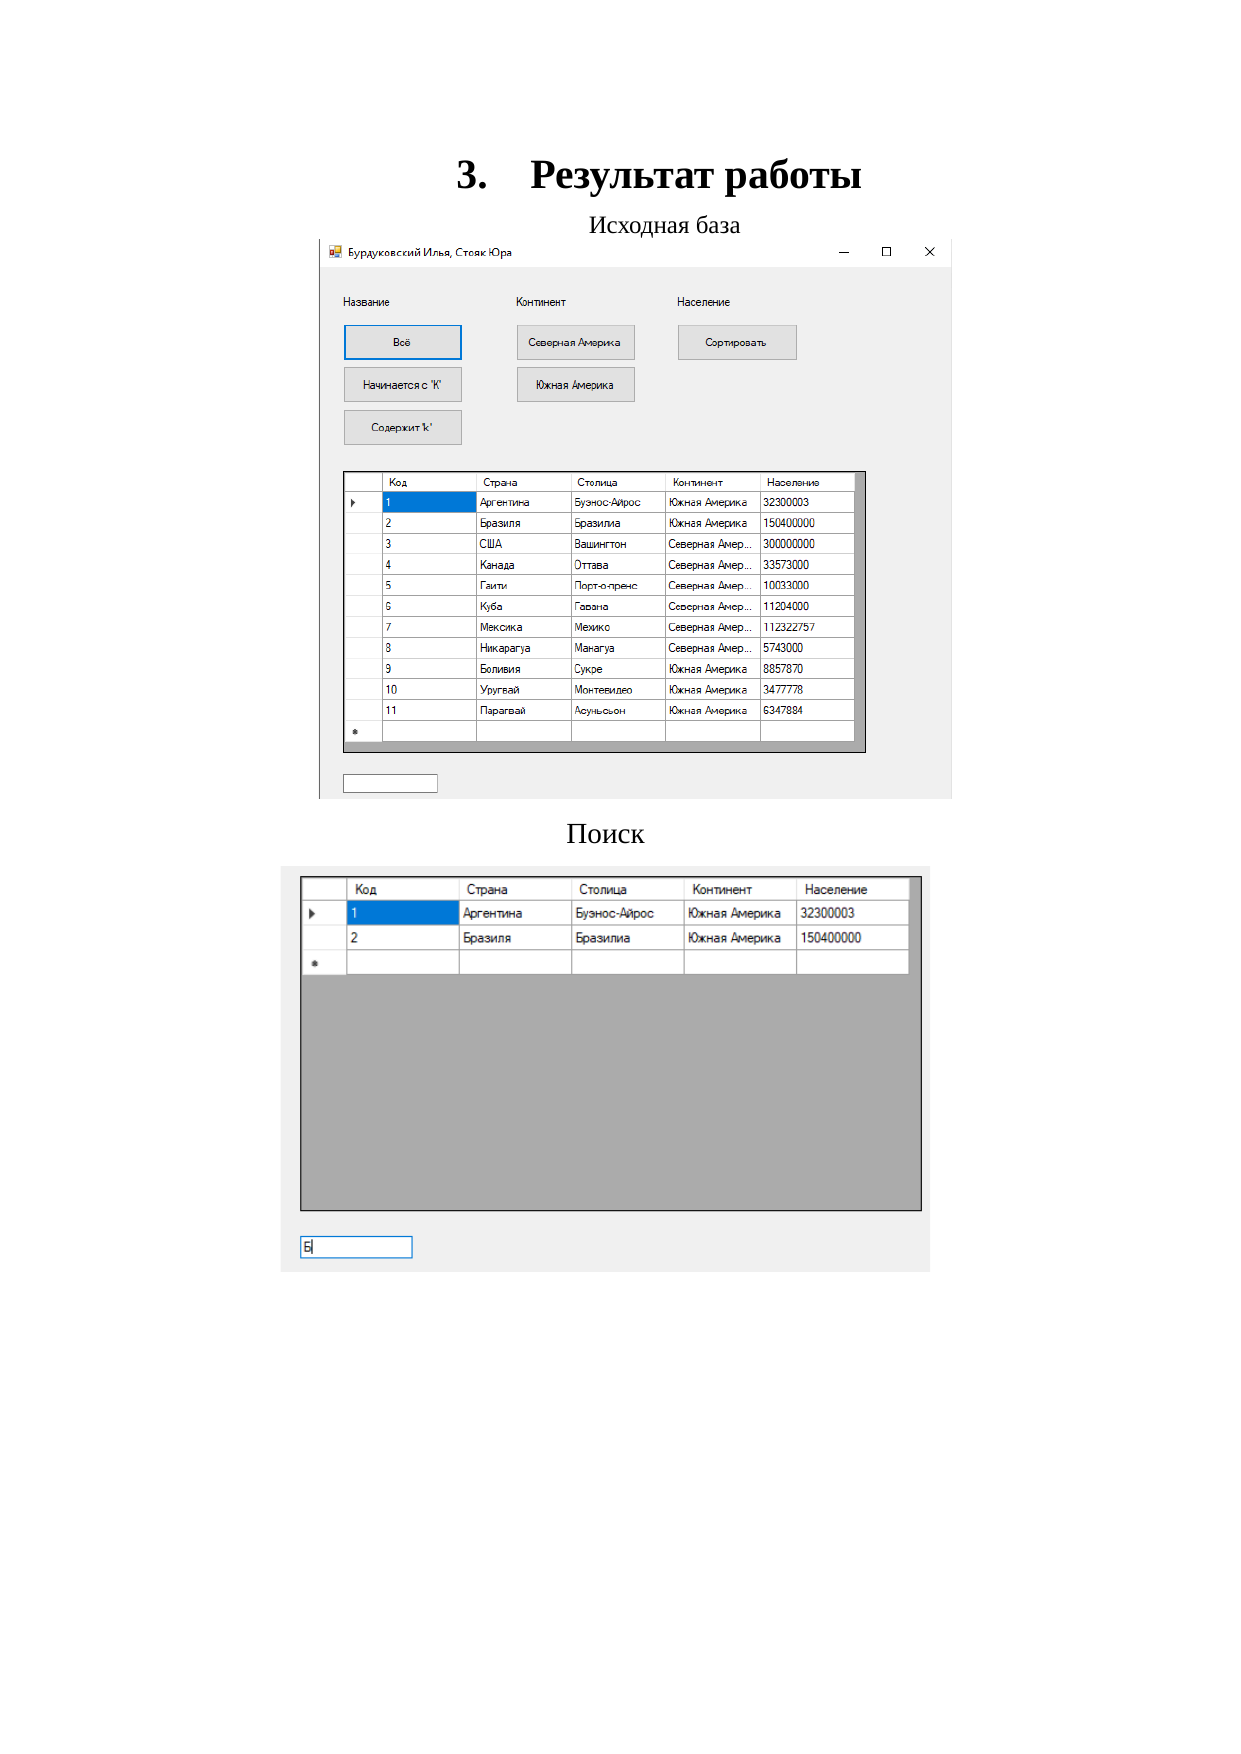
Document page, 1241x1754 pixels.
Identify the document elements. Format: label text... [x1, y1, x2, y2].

text Поиск [0, 816, 1211, 849]
subtitle Результат работы [177, 150, 1152, 198]
text Исходная база [177, 210, 1152, 239]
